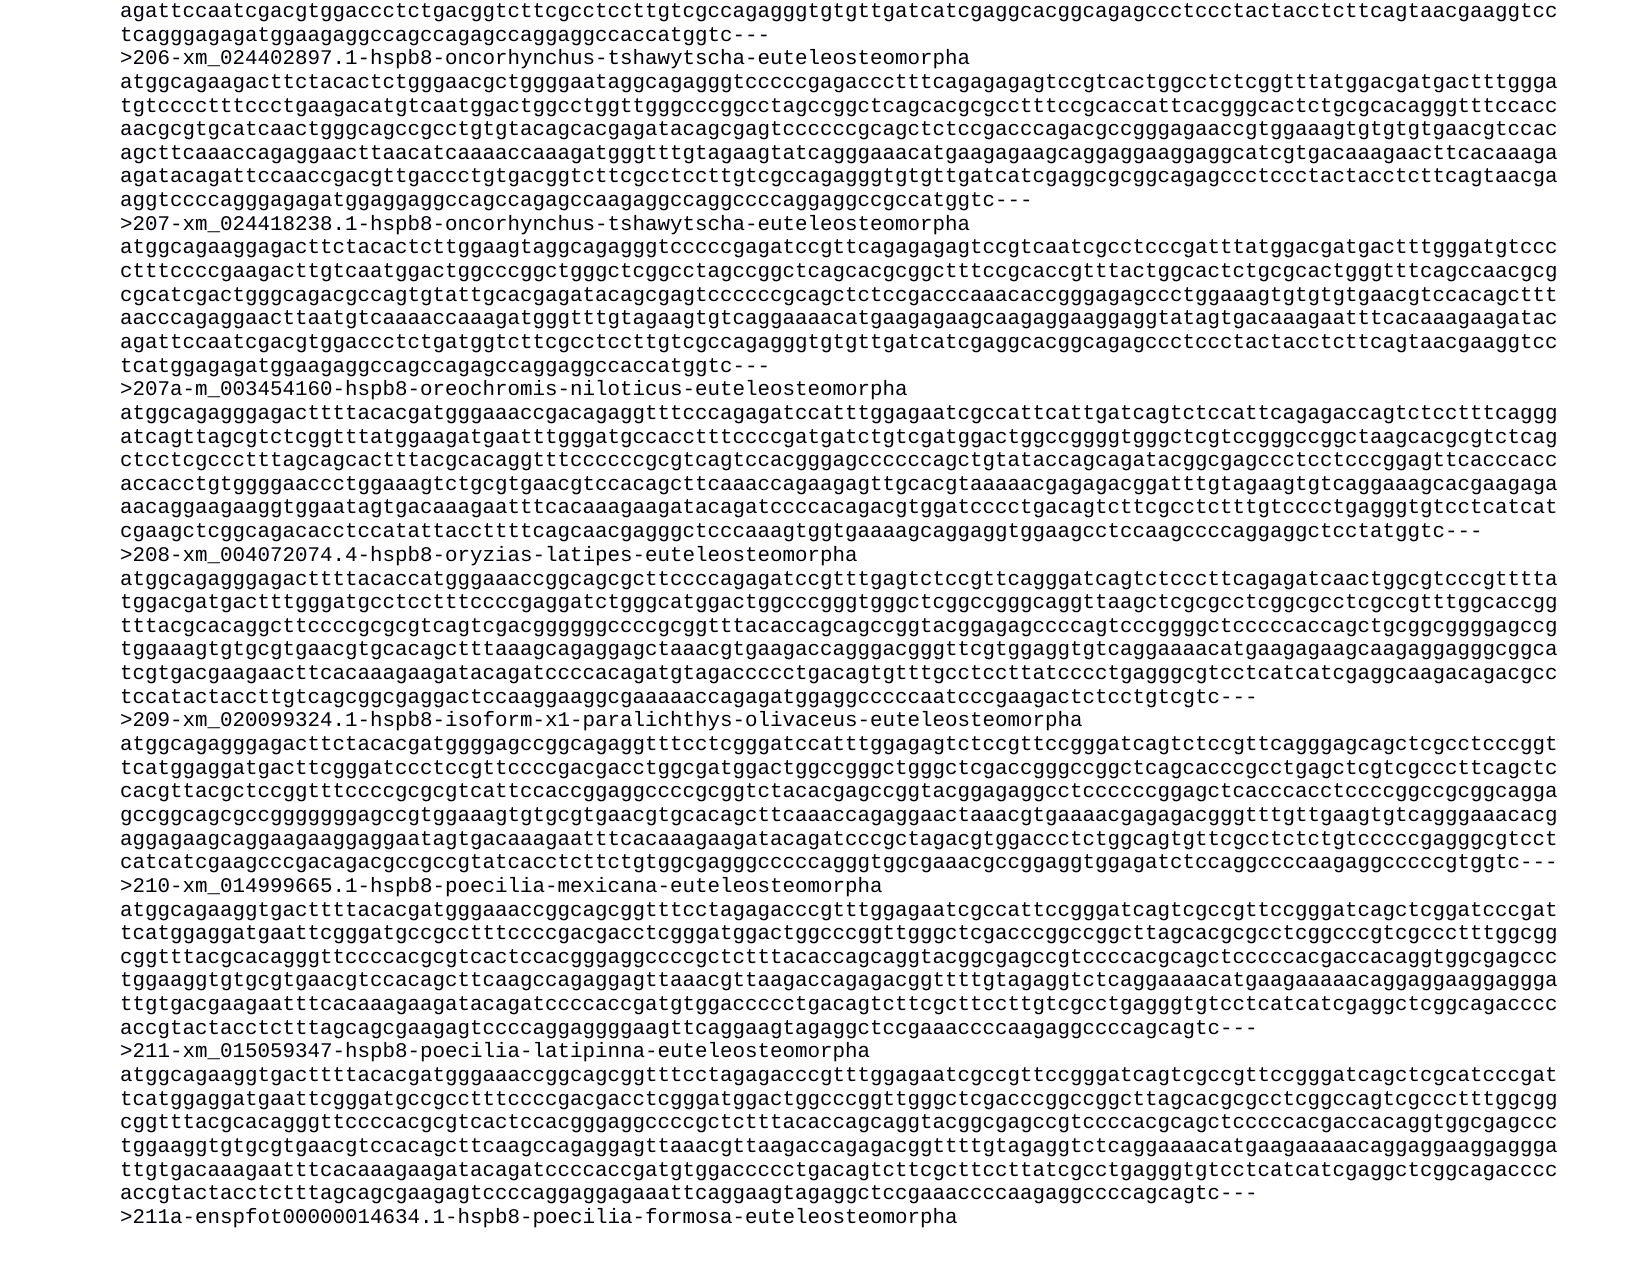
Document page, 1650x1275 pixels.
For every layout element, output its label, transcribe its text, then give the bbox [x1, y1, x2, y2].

text >210-xm_014999665.1-hspb8-poecilia-mexicana-euteleosteomorpha [120, 875, 1564, 898]
text >207a-m_003454160-hspb8-oreochromis-niloticus-euteleosteomorpha [120, 378, 1564, 402]
text >208-xm_004072074.4-hspb8-oryzias-latipes-euteleosteomorpha [120, 544, 1564, 567]
text >211-xm_015059347-hspb8-poecilia-latipinna-euteleosteomorpha [120, 1040, 1564, 1064]
text atggcagaaggtgacttttacacgatgggaaaccggcagcggtttcctagagacccgtttggagaatcgccgttccgggatcagtcgccgttccgggatcagctcgcatcccgattcatggaggatgaattcgggatgccgcctttccccgacgacctcgggatggactggcccggttgggctcgacccggccggcttagcacgcgcctcggccagtcgccctttggcggcggtttacgcacagggttccccacgcgtcactccacgggaggccccgctctttacaccagcaggtacggcgagccgtccccacgcagctcccccacgaccacaggtggcgagccctggaaggtgtgcgtgaacgtccacagcttcaagccagaggagttaaacgttaagaccagagacggttttgtagaggtctcaggaaaacatgaagaaaaacaggaggaaggagggattgtgacaaagaatttcacaaagaagatacagatccccaccgatgtggaccccctgacagtcttcgcttccttatcgcctgagggtgtcctcatcatcgaggctcggcagaccccaccgtactacctctttagcagcgaagagtccccaggaggagaaattcaggaagtagaggctccgaaaccccaagaggccccagcagtc--- [120, 1064, 1564, 1206]
text atggcagagggagacttttacacgatgggaaaccgacagaggtttcccagagatccatttggagaatcgccattcattgatcagtctccattcagagaccagtctcctttcagggatcagttagcgtctcggtttatggaagatgaatttgggatgccacctttccccgatgatctgtcgatggactggccggggtgggctcgtccgggccggctaagcacgcgtctcagctcctcgccctttagcagcactttacgcacaggtttccccccgcgtcagtccacgggagccccccagctgtataccagcagatacggcgagccctcctcccggagttcacccaccaccacctgtggggaaccctggaaagtctgcgtgaacgtccacagcttcaaaccagaagagttgcacgtaaaaacgagagacggatttgtagaagtgtcaggaaagcacgaagagaaacaggaagaaggtggaatagtgacaaagaatttcacaaagaagatacagatccccacagacgtggatcccctgacagtcttcgcctctttgtcccctgagggtgtcctcatcatcgaagctcggcagacacctccatattaccttttcagcaacgagggctcccaaagtggtgaaaagcaggaggtggaagcctccaagccccaggaggctcctatggtc--- [120, 402, 1564, 544]
text atggcagaagacttctacactctgggaacgctggggaataggcagagggtcccccgagaccctttcagagagagtccgtcactggcctctcggtttatggacgatgactttgggatgtcccctttccctgaagacatgtcaatggactggcctggttgggcccggcctagccggctcagcacgcgcctttccgcaccattcacgggcactctgcgcacagggtttccaccaacgcgtgcatcaactgggcagccgcctgtgtacagcacgagatacagcgagtccccccgcagctctccgacccagacgccgggagaaccgtggaaagtgtgtgtgaacgtccacagcttcaaaccagaggaacttaacatcaaaaccaaagatgggtttgtagaagtatcagggaaacatgaagagaagcaggaggaaggaggcatcgtgacaaagaacttcacaaagaagatacagattccaaccgacgttgaccctgtgacggtcttcgcctccttgtcgccagagggtgtgttgatcatcgaggcgcggcagagccctccctactacctcttcagtaacgaaggtccccagggagagatggaggaggccagccagagccaagaggccaggccccaggaggccgccatggtc--- [120, 71, 1564, 213]
text atggcagagggagacttttacaccatgggaaaccggcagcgcttccccagagatccgtttgagtctccgttcagggatcagtctcccttcagagatcaactggcgtcccgttttatggacgatgactttgggatgcctcctttccccgaggatctgggcatggactggcccgggtgggctcggccgggcaggttaagctcgcgcctcggcgcctcgccgtttggcaccggtttacgcacaggcttccccgcgcgtcagtcgacggggggccccgcggtttacaccagcagccggtacggagagccccagtcccggggctcccccaccagctgcggcggggagccgtggaaagtgtgcgtgaacgtgcacagctttaaagcagaggagctaaacgtgaagaccagggacgggttcgtggaggtgtcaggaaaacatgaagagaagcaagaggagggcggcatcgtgacgaagaacttcacaaagaagatacagatccccacagatgtagaccccctgacagtgtttgcctccttatcccctgagggcgtcctcatcatcgaggcaagacagacgcctccatactaccttgtcagcggcgaggactccaaggaaggcgaaaaaccagagatggaggcccccaatcccgaagactctcctgtcgtc--- [120, 567, 1564, 709]
text >211a-enspfot00000014634.1-hspb8-poecilia-formosa-euteleosteomorpha [120, 1206, 1564, 1229]
text atggcagaaggagacttctacactcttggaagtaggcagagggtcccccgagatccgttcagagagagtccgtcaatcgcctcccgatttatggacgatgactttgggatgtcccctttccccgaagacttgtcaatggactggcccggctgggctcggcctagccggctcagcacgcggctttccgcaccgtttactggcactctgcgcactgggtttcagccaacgcgcgcatcgactgggcagacgccagtgtattgcacgagatacagcgagtccccccgcagctctccgacccaaacaccgggagagccctggaaagtgtgtgtgaacgtccacagctttaacccagaggaacttaatgtcaaaaccaaagatgggtttgtagaagtgtcaggaaaacatgaagagaagcaagaggaaggaggtatagtgacaaagaatttcacaaagaagatacagattccaatcgacgtggaccctctgatggtcttcgcctccttgtcgccagagggtgtgttgatcatcgaggcacggcagagccctccctactacctcttcagtaacgaaggtcctcatggagagatggaagaggccagccagagccaggaggccaccatggtc--- [120, 236, 1564, 378]
text >207-xm_024418238.1-hspb8-oncorhynchus-tshawytscha-euteleosteomorpha [120, 213, 1564, 236]
text atggcagagggagacttctacacgatggggagccggcagaggtttcctcgggatccatttggagagtctccgttccgggatcagtctccgttcagggagcagctcgcctcccggttcatggaggatgacttcgggatccctccgttccccgacgacctggcgatggactggccgggctgggctcgaccgggccggctcagcacccgcctgagctcgtcgcccttcagctccacgttacgctccggtttccccgcgcgtcattccaccggaggccccgcggtctacacgagccggtacggagaggcctccccccggagctcacccacctccccggccgcggcaggagccggcagcgccgggggggagccgtggaaagtgtgcgtgaacgtgcacagcttcaaaccagaggaactaaacgtgaaaacgagagacgggtttgttgaagtgtcagggaaacacgaggagaagcaggaagaaggaggaatagtgacaaagaatttcacaaagaagatacagatcccgctagacgtggaccctctggcagtgttcgcctctctgtcccccgagggcgtcctcatcatcgaagcccgacagacgccgccgtatcacctcttctgtggcgagggcccccagggtggcgaaacgccggaggtggagatctccaggccccaagaggcccccgtggtc--- [120, 733, 1564, 875]
text >209-xm_020099324.1-hspb8-isoform-x1-paralichthys-olivaceus-euteleosteomorpha [120, 709, 1564, 733]
text agattccaatcgacgtggaccctctgacggtcttcgcctccttgtcgccagagggtgtgttgatcatcgaggcacggcagagccctccctactacctcttcagtaacgaaggtcctcagggagagatggaagaggccagccagagccaggaggccaccatggtc--- [120, 0, 1564, 47]
text atggcagaaggtgacttttacacgatgggaaaccggcagcggtttcctagagacccgtttggagaatcgccattccgggatcagtcgccgttccgggatcagctcggatcccgattcatggaggatgaattcgggatgccgcctttccccgacgacctcgggatggactggcccggttgggctcgacccggccggcttagcacgcgcctcggcccgtcgccctttggcggcggtttacgcacagggttccccacgcgtcactccacgggaggccccgctctttacaccagcaggtacggcgagccgtccccacgcagctcccccacgaccacaggtggcgagccctggaaggtgtgcgtgaacgtccacagcttcaagccagaggagttaaacgttaagaccagagacggttttgtagaggtctcaggaaaacatgaagaaaaacaggaggaaggagggattgtgacgaagaatttcacaaagaagatacagatccccaccgatgtggaccccctgacagtcttcgcttccttgtcgcctgagggtgtcctcatcatcgaggctcggcagaccccaccgtactacctctttagcagcgaagagtccccaggaggggaagttcaggaagtagaggctccgaaaccccaagaggccccagcagtc--- [120, 898, 1564, 1040]
text >206-xm_024402897.1-hspb8-oncorhynchus-tshawytscha-euteleosteomorpha [120, 47, 1564, 71]
